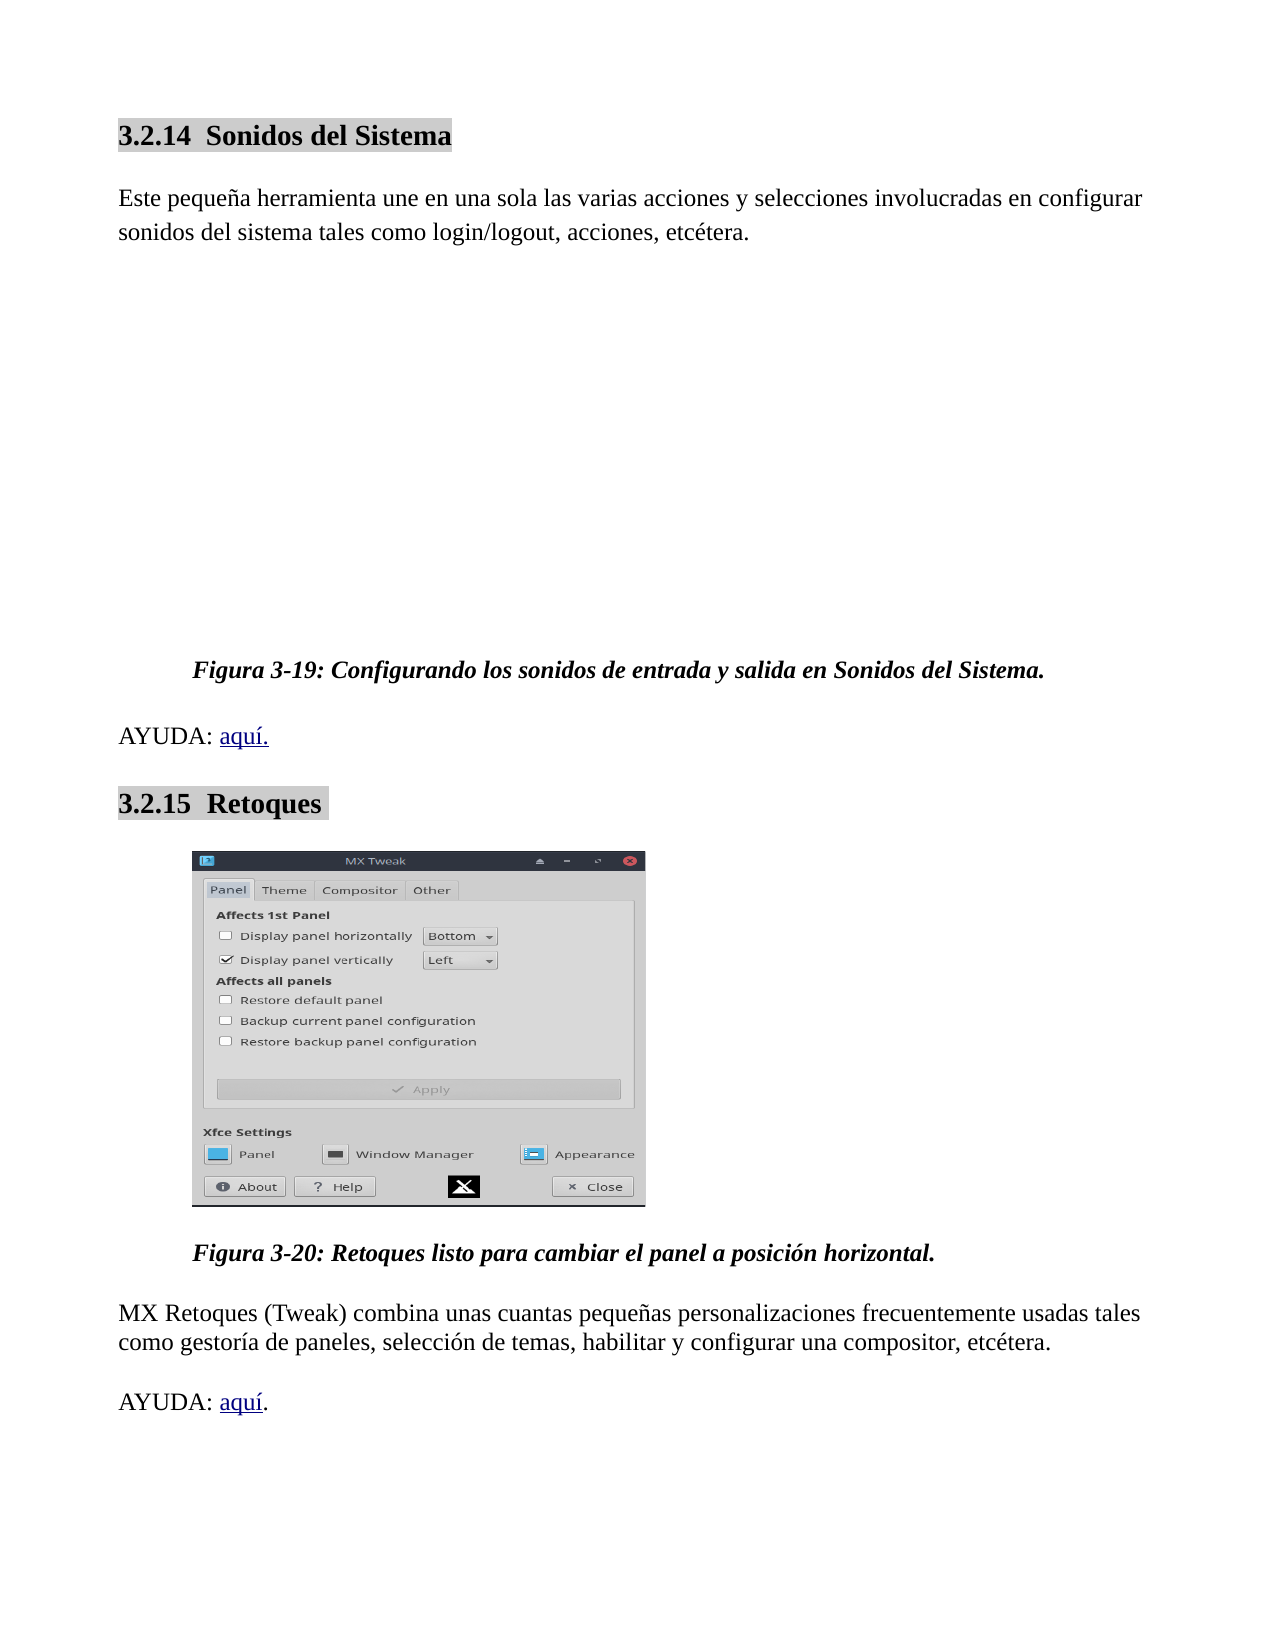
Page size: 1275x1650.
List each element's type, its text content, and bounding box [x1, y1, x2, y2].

subtitle 3.2.14 Sonidos del Sistema [452, 118, 1157, 152]
picture [192, 851, 646, 1207]
text AYUDA: aquí. [118, 721, 1157, 749]
text MX Retoques (Tweak) combina unas cuantas pequeñas personalizaciones frecuentemente usadas tales como gestoría de paneles, selección de temas, habilitar y configurar una compositor, etcétera. [118, 1298, 1157, 1356]
text Este pequeña herramienta une en una sola las varias acciones y selecciones involucradas en configurar sonidos del sistema tales como login/logout, acciones, etcétera. [118, 183, 1157, 246]
text AYUDA: aquí. [118, 1387, 1157, 1416]
text Figura 3-19: Configurando los sonidos de entrada y salida en Sonidos del Sistema. [118, 283, 1157, 684]
subtitle 3.2.15 Retoques [329, 786, 1157, 820]
text Figura 3-20: Retoques listo para cambiar el panel a posición horizontal. [118, 1238, 1157, 1267]
